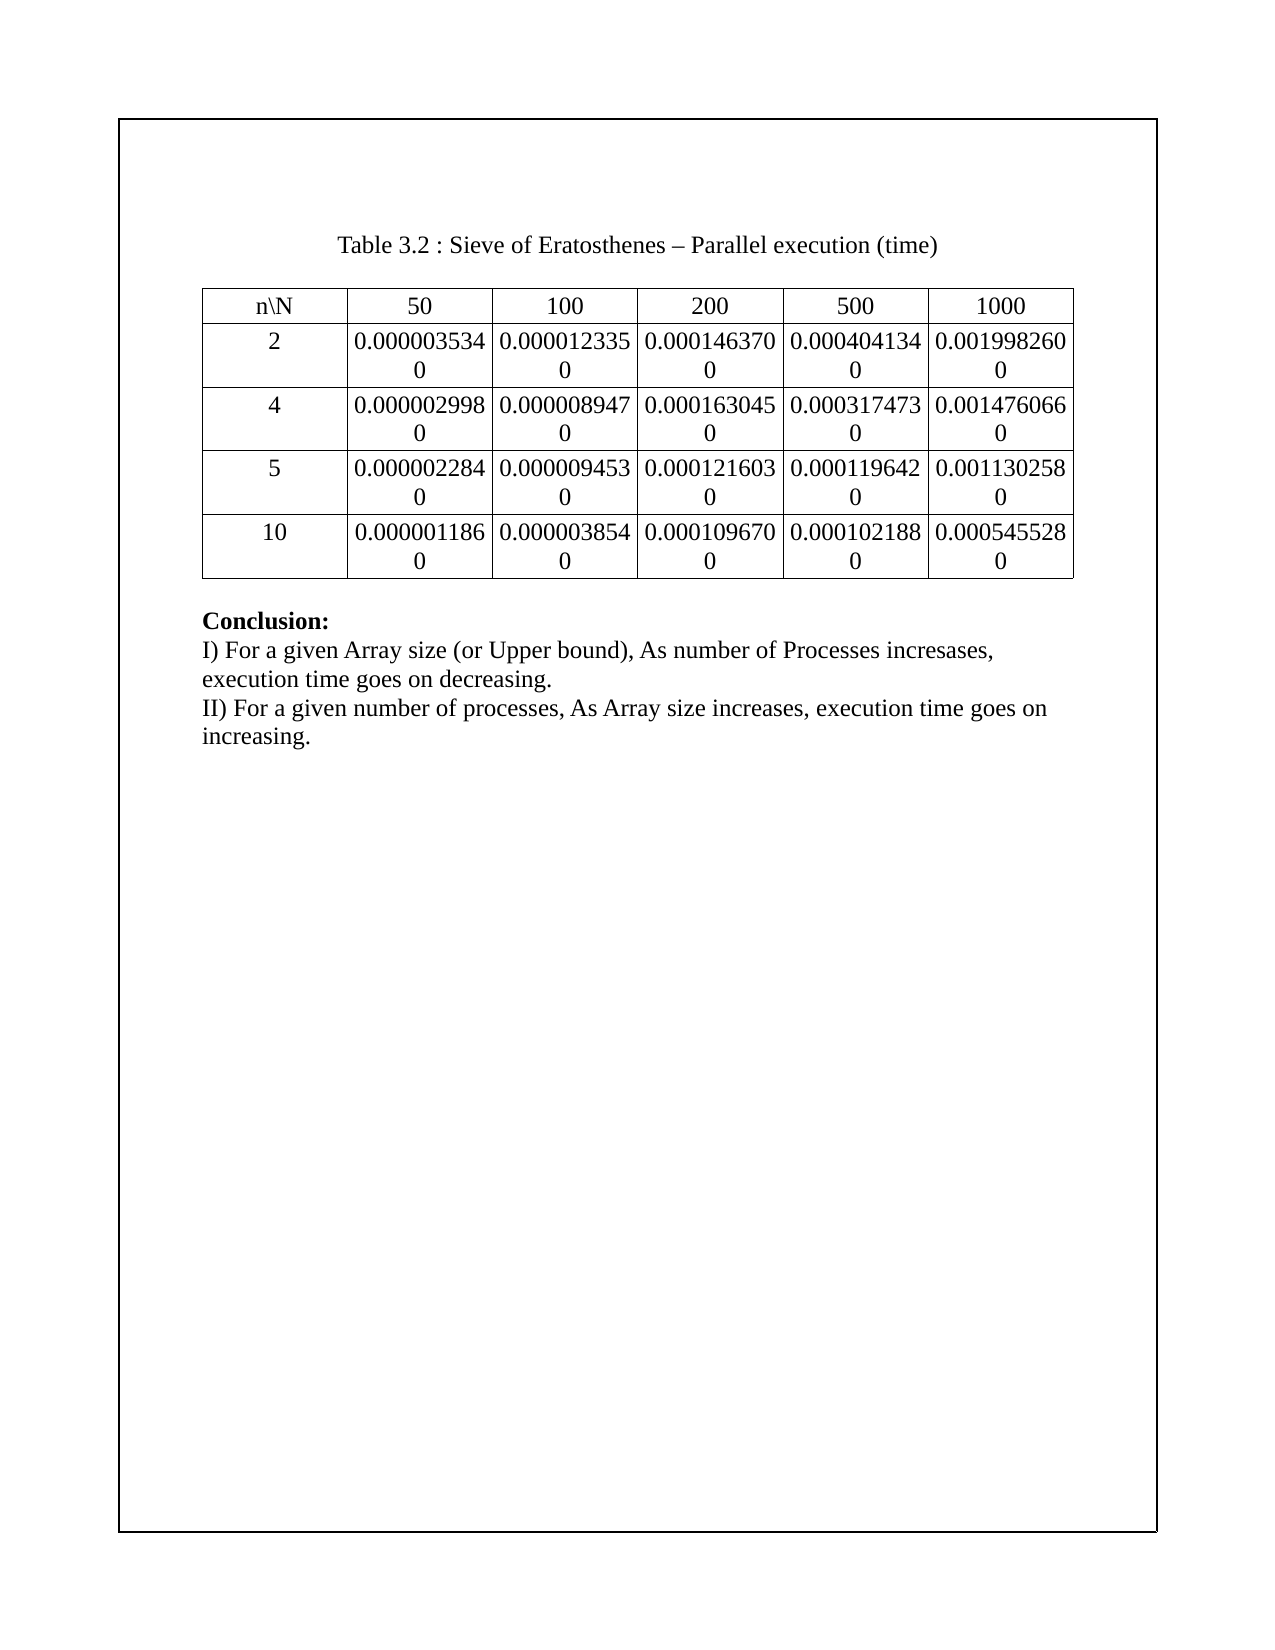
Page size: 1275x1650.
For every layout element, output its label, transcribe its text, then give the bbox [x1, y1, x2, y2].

table_cell 0.0011302580 [929, 451, 1073, 514]
table_cell 0.0001216030 [638, 451, 783, 514]
table_cell 0.0004041340 [784, 324, 928, 387]
table_header n\N [203, 289, 347, 323]
table_cell 0.0000038540 [493, 515, 637, 577]
table_header 1000 [929, 289, 1073, 323]
table_cell 0.0000011860 [348, 515, 492, 577]
table_header 100 [493, 289, 637, 323]
table_cell 0.0005455280 [929, 515, 1073, 577]
table_cell 10 [203, 515, 347, 577]
table_header 50 [348, 289, 492, 323]
text I) For a given Array size (or Upper bound), As number of Processes incresases, execution time goes on decreasing. [202, 635, 1073, 693]
table_cell 4 [203, 388, 347, 450]
text Conclusion: [202, 606, 1073, 635]
table_cell 0.0000022840 [348, 451, 492, 514]
table_cell 0.0001021880 [784, 515, 928, 577]
table_header 200 [638, 289, 783, 323]
table_cell 0.0000035340 [348, 324, 492, 387]
table_cell 0.0001630450 [638, 388, 783, 450]
table_cell 0.0001096700 [638, 515, 783, 577]
table_cell 0.0001196420 [784, 451, 928, 514]
table_cell 0.0000089470 [493, 388, 637, 450]
table_cell 0.0014760660 [929, 388, 1073, 450]
text Table 3.2 : Sieve of Eratosthenes – Parallel execution (time) [202, 231, 1073, 259]
table_cell 0.0003174730 [784, 388, 928, 450]
table_cell 0.0019982600 [929, 324, 1073, 387]
table_cell 5 [203, 451, 347, 514]
text II) For a given number of processes, As Array size increases, execution time goes on increasing. [202, 693, 1073, 750]
table_cell 0.0000123350 [493, 324, 637, 387]
table_cell 0.0001463700 [638, 324, 783, 387]
table_cell 0.0000029980 [348, 388, 492, 450]
table_cell 2 [203, 324, 347, 387]
table_header 500 [784, 289, 928, 323]
table_cell 0.0000094530 [493, 451, 637, 514]
